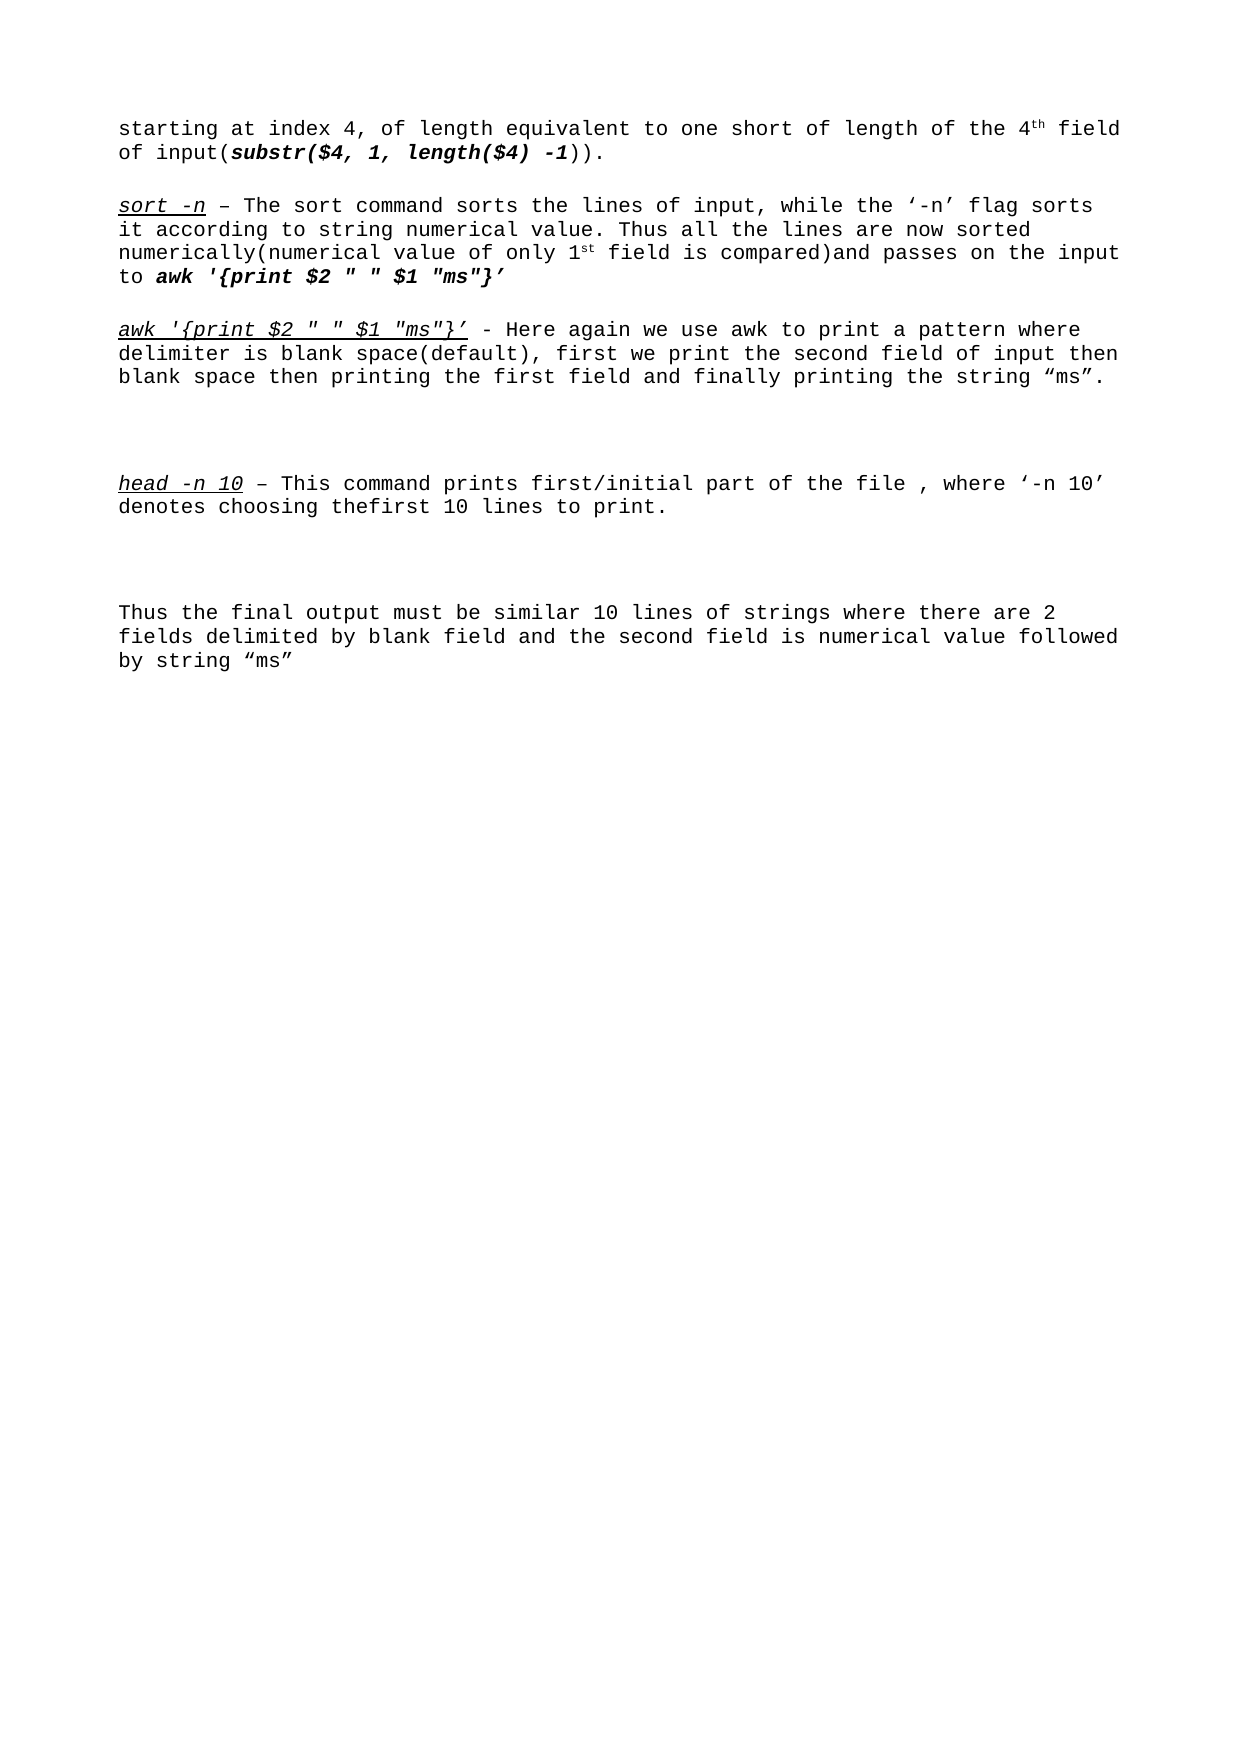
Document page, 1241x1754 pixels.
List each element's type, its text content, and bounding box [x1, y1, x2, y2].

text starting at index 4, of length equivalent to one short of length of the 4th field of input(substr($4, 1, length($4) -1)). [118, 118, 1122, 165]
text head -n 10 – This command prints first/initial part of the file , where ‘-n 10’ denotes choosing thefirst 10 lines to print. [118, 472, 1122, 520]
text sort -n – The sort command sorts the lines of input, while the ‘-n’ flag sorts it according to string numerical value. Thus all the lines are now sorted numerically(numerical value of only 1st field is compared)and passes on the input to awk '{print $2 " " $1 "ms"}’ [118, 195, 1122, 289]
text awk '{print $2 " " $1 "ms"}’ - Here again we use awk to print a pattern where delimiter is blank space(default), first we print the second field of input then blank space then printing the first field and finally printing the string “ms”. [118, 319, 1122, 390]
text Thus the final output must be similar 10 lines of strings where there are 2 fields delimited by blank field and the second field is numerical value followed by string “ms” [118, 602, 1122, 673]
